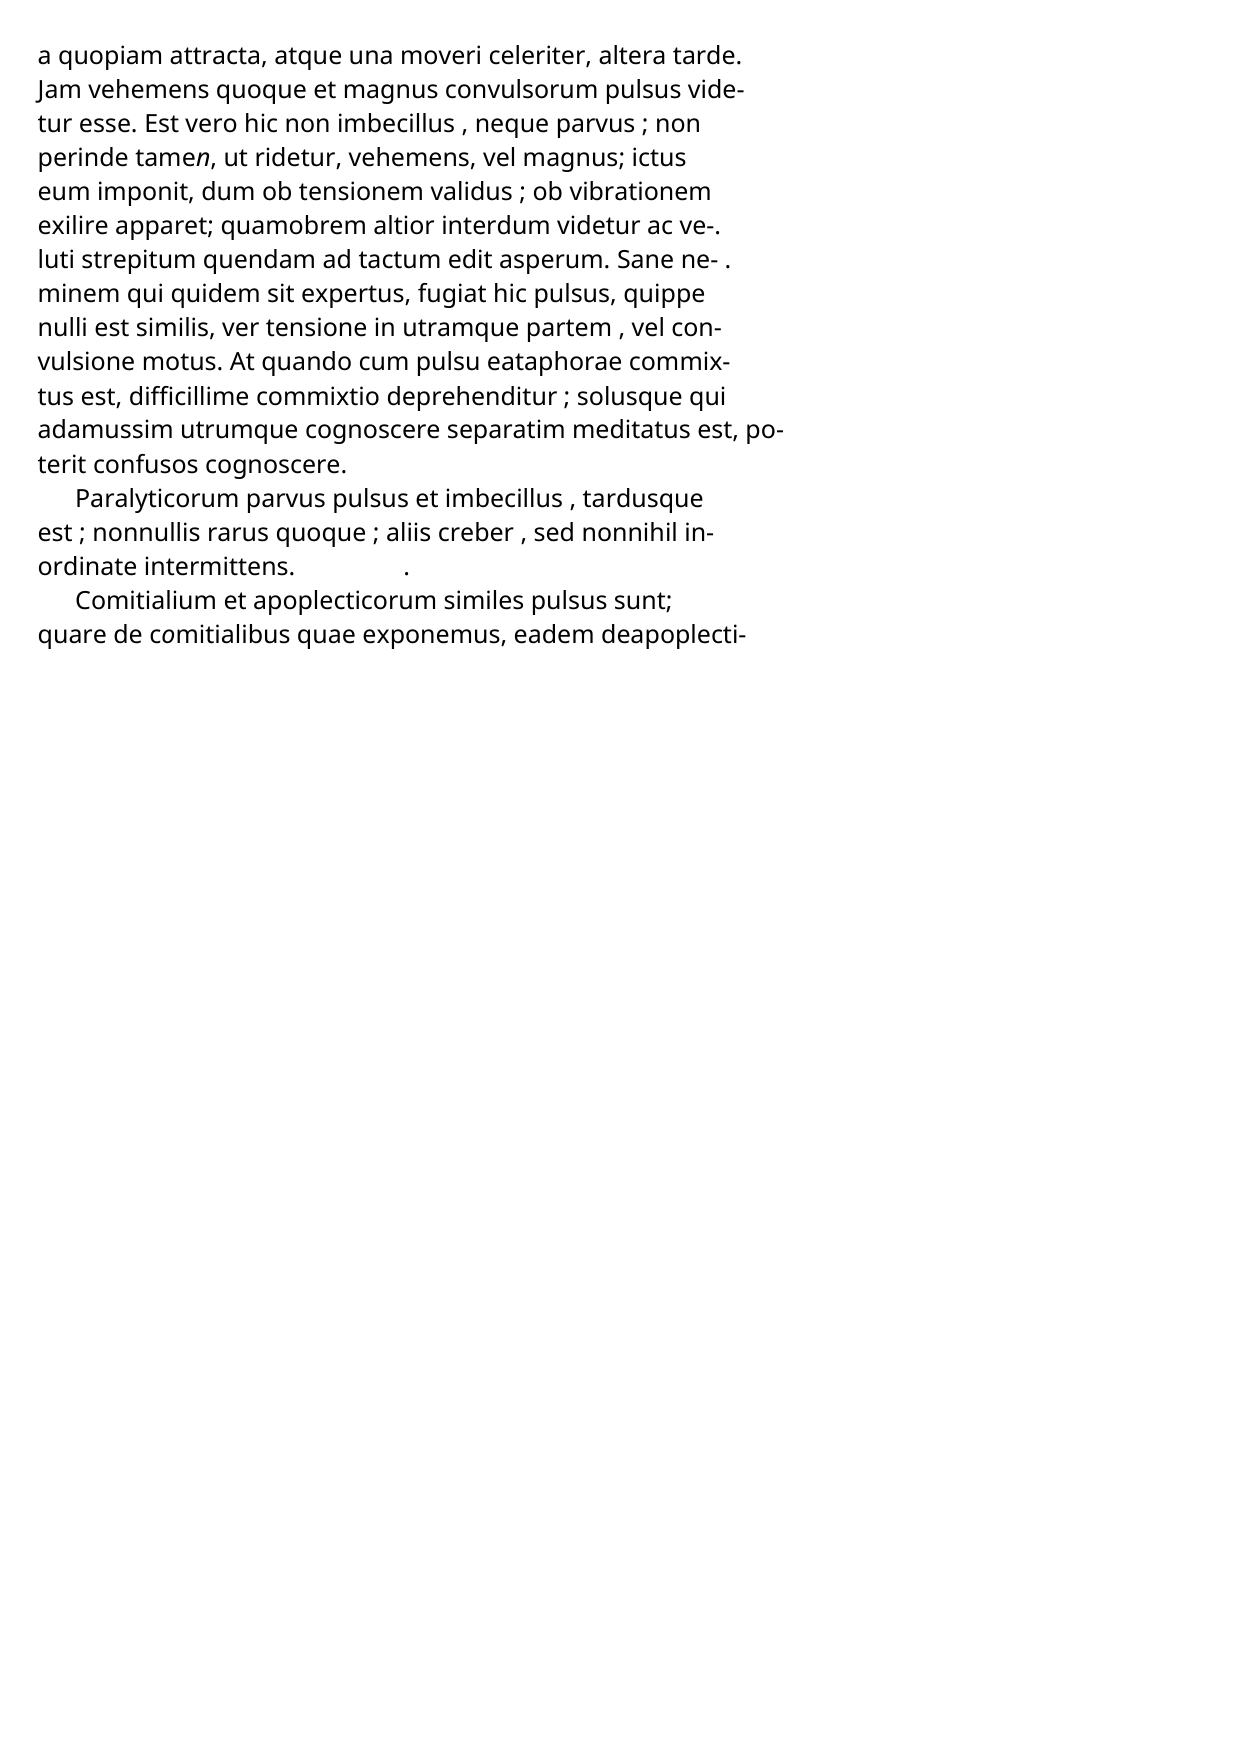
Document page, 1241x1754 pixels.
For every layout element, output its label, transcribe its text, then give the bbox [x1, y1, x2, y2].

text Paralyticorum parvus pulsus et imbecillus , tardusque est ; nonnullis rarus quoque ; aliis creber , sed nonnihil in- ordinate intermittens. . [37, 480, 1203, 582]
text Comitialium et apoplecticorum similes pulsus sunt; quare de comitialibus quae exponemus, eadem deapoplecti- [37, 582, 1203, 651]
text a quopiam attracta, atque una moveri celeriter, altera tarde. Jam vehemens quoque et magnus convulsorum pulsus vide- tur esse. Est vero hic non imbecillus , neque parvus ; non perinde tamen, ut ridetur, vehemens, vel magnus; ictus eum imponit, dum ob tensionem validus ; ob vibrationem exilire apparet; quamobrem altior interdum videtur ac ve-. luti strepitum quendam ad tactum edit asperum. Sane ne- . minem qui quidem sit expertus, fugiat hic pulsus, quippe nulli est similis, ver tensione in utramque partem , vel con- vulsione motus. At quando cum pulsu eataphorae commix- tus est, difficillime commixtio deprehenditur ; solusque qui adamussim utrumque cognoscere separatim meditatus est, po- terit confusos cognoscere. [37, 37, 1203, 480]
